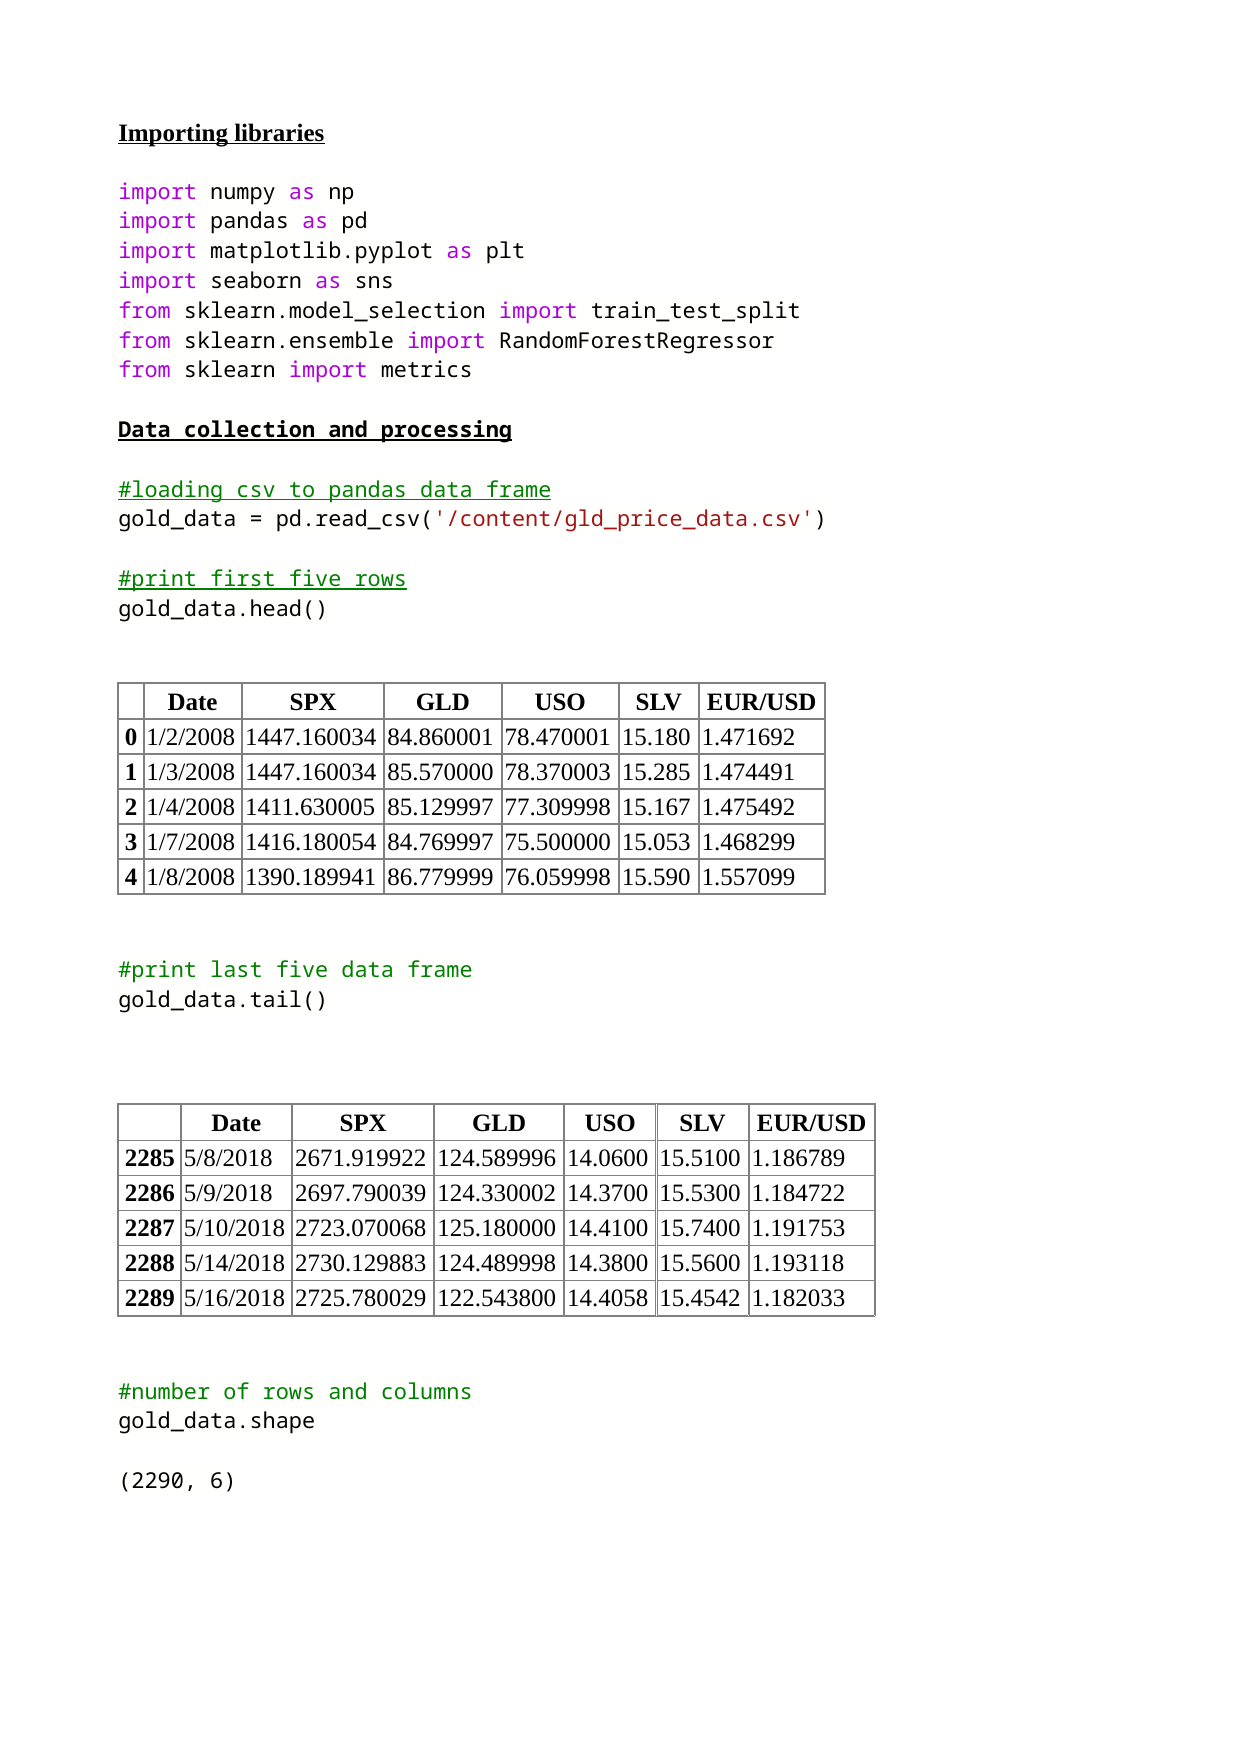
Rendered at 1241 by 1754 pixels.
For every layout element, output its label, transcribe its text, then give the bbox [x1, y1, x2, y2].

table_header Date [182, 1105, 291, 1139]
text #print last five data frame [118, 954, 1122, 984]
table_cell 1.468299 [700, 825, 824, 858]
table_cell 76.059998 [503, 860, 618, 893]
table_cell 15.4542 [658, 1281, 748, 1314]
text from sklearn import metrics [118, 354, 1122, 384]
table_cell 1.182033 [750, 1281, 874, 1314]
table_cell 1447.160034 [243, 755, 383, 788]
text gold_data = pd.read_csv('/content/gld_price_data.csv') [118, 503, 1122, 533]
table_cell 1.193118 [750, 1246, 874, 1279]
table_cell 1/4/2008 [145, 790, 241, 823]
table_header [119, 684, 143, 718]
text import numpy as np [118, 176, 1122, 205]
table_cell 2730.129883 [293, 1246, 433, 1279]
text (2290, 6) [118, 1465, 1122, 1495]
table_cell 1 [119, 755, 143, 788]
table_cell 124.489998 [435, 1246, 563, 1279]
table_cell 78.370003 [503, 755, 618, 788]
table_cell 15.180 [620, 720, 698, 753]
table_cell 4 [119, 860, 143, 893]
table_cell 5/9/2018 [182, 1176, 291, 1209]
table_cell 2723.070068 [293, 1211, 433, 1244]
table_cell 84.769997 [385, 825, 501, 858]
table_cell 14.4058 [565, 1281, 655, 1314]
table_cell 2671.919922 [293, 1141, 433, 1174]
table_header GLD [385, 684, 501, 718]
table_cell 124.589996 [435, 1141, 563, 1174]
table_cell 1390.189941 [243, 860, 383, 893]
table_cell 1/2/2008 [145, 720, 241, 753]
text Importing libraries [118, 118, 1122, 147]
table_cell 15.167 [620, 790, 698, 823]
table_cell 86.779999 [385, 860, 501, 893]
table_header SPX [243, 684, 383, 718]
table_cell 1416.180054 [243, 825, 383, 858]
table_cell 5/16/2018 [182, 1281, 291, 1314]
table_header SPX [293, 1105, 433, 1139]
table_cell 1.186789 [750, 1141, 874, 1174]
table_cell 15.053 [620, 825, 698, 858]
table_header Date [145, 684, 241, 718]
table_header EUR/USD [700, 684, 824, 718]
text #number of rows and columns [118, 1376, 1122, 1405]
table_cell 2287 [119, 1211, 180, 1244]
table_cell 125.180000 [435, 1211, 563, 1244]
text import pandas as pd [118, 205, 1122, 235]
table_header SLV [658, 1105, 748, 1139]
table_header GLD [435, 1105, 563, 1139]
table_cell 14.0600 [565, 1141, 655, 1174]
table_cell 1.475492 [700, 790, 824, 823]
table_header SLV [620, 684, 698, 718]
table_cell 1.471692 [700, 720, 824, 753]
text Data collection and processing [118, 414, 1122, 444]
table_cell 2725.780029 [293, 1281, 433, 1314]
table_cell 5/8/2018 [182, 1141, 291, 1174]
table_cell 14.3700 [565, 1176, 655, 1209]
text from sklearn.ensemble import RandomForestRegressor [118, 324, 1122, 354]
table_header EUR/USD [750, 1105, 874, 1139]
table_cell 2286 [119, 1176, 180, 1209]
text gold_data.head() [118, 593, 1122, 622]
table_cell 1.557099 [700, 860, 824, 893]
table_cell 5/10/2018 [182, 1211, 291, 1244]
table_cell 77.309998 [503, 790, 618, 823]
text import seaborn as sns [118, 265, 1122, 295]
table_cell 2 [119, 790, 143, 823]
table_header USO [503, 684, 618, 718]
text from sklearn.model_selection import train_test_split [118, 295, 1122, 324]
table_cell 122.543800 [435, 1281, 563, 1314]
table_cell 2289 [119, 1281, 180, 1314]
table_cell 15.590 [620, 860, 698, 893]
table_cell 84.860001 [385, 720, 501, 753]
table_cell 1/7/2008 [145, 825, 241, 858]
table_cell 1/3/2008 [145, 755, 241, 788]
text gold_data.shape [118, 1405, 1122, 1435]
table_cell 1/8/2008 [145, 860, 241, 893]
text #print first five rows [118, 563, 1122, 593]
table_cell 1.474491 [700, 755, 824, 788]
table_cell 0 [119, 720, 143, 753]
table_cell 1.184722 [750, 1176, 874, 1209]
table_cell 1411.630005 [243, 790, 383, 823]
table_cell 2285 [119, 1141, 180, 1174]
table_cell 3 [119, 825, 143, 858]
table_cell 15.5300 [658, 1176, 748, 1209]
table_cell 14.3800 [565, 1246, 655, 1279]
table_cell 85.570000 [385, 755, 501, 788]
text #loading csv to pandas data frame [118, 473, 1122, 503]
table_cell 15.5100 [658, 1141, 748, 1174]
table_cell 15.5600 [658, 1246, 748, 1279]
text import matplotlib.pyplot as plt [118, 235, 1122, 265]
table_header USO [565, 1105, 655, 1139]
table_cell 124.330002 [435, 1176, 563, 1209]
table_cell 15.285 [620, 755, 698, 788]
table_cell 5/14/2018 [182, 1246, 291, 1279]
table_cell 15.7400 [658, 1211, 748, 1244]
table_cell 1.191753 [750, 1211, 874, 1244]
table_cell 85.129997 [385, 790, 501, 823]
table_cell 2288 [119, 1246, 180, 1279]
table_cell 2697.790039 [293, 1176, 433, 1209]
table_cell 75.500000 [503, 825, 618, 858]
table_cell 78.470001 [503, 720, 618, 753]
text gold_data.tail() [118, 984, 1122, 1014]
table_cell 14.4100 [565, 1211, 655, 1244]
table_cell 1447.160034 [243, 720, 383, 753]
table_header [119, 1105, 180, 1139]
